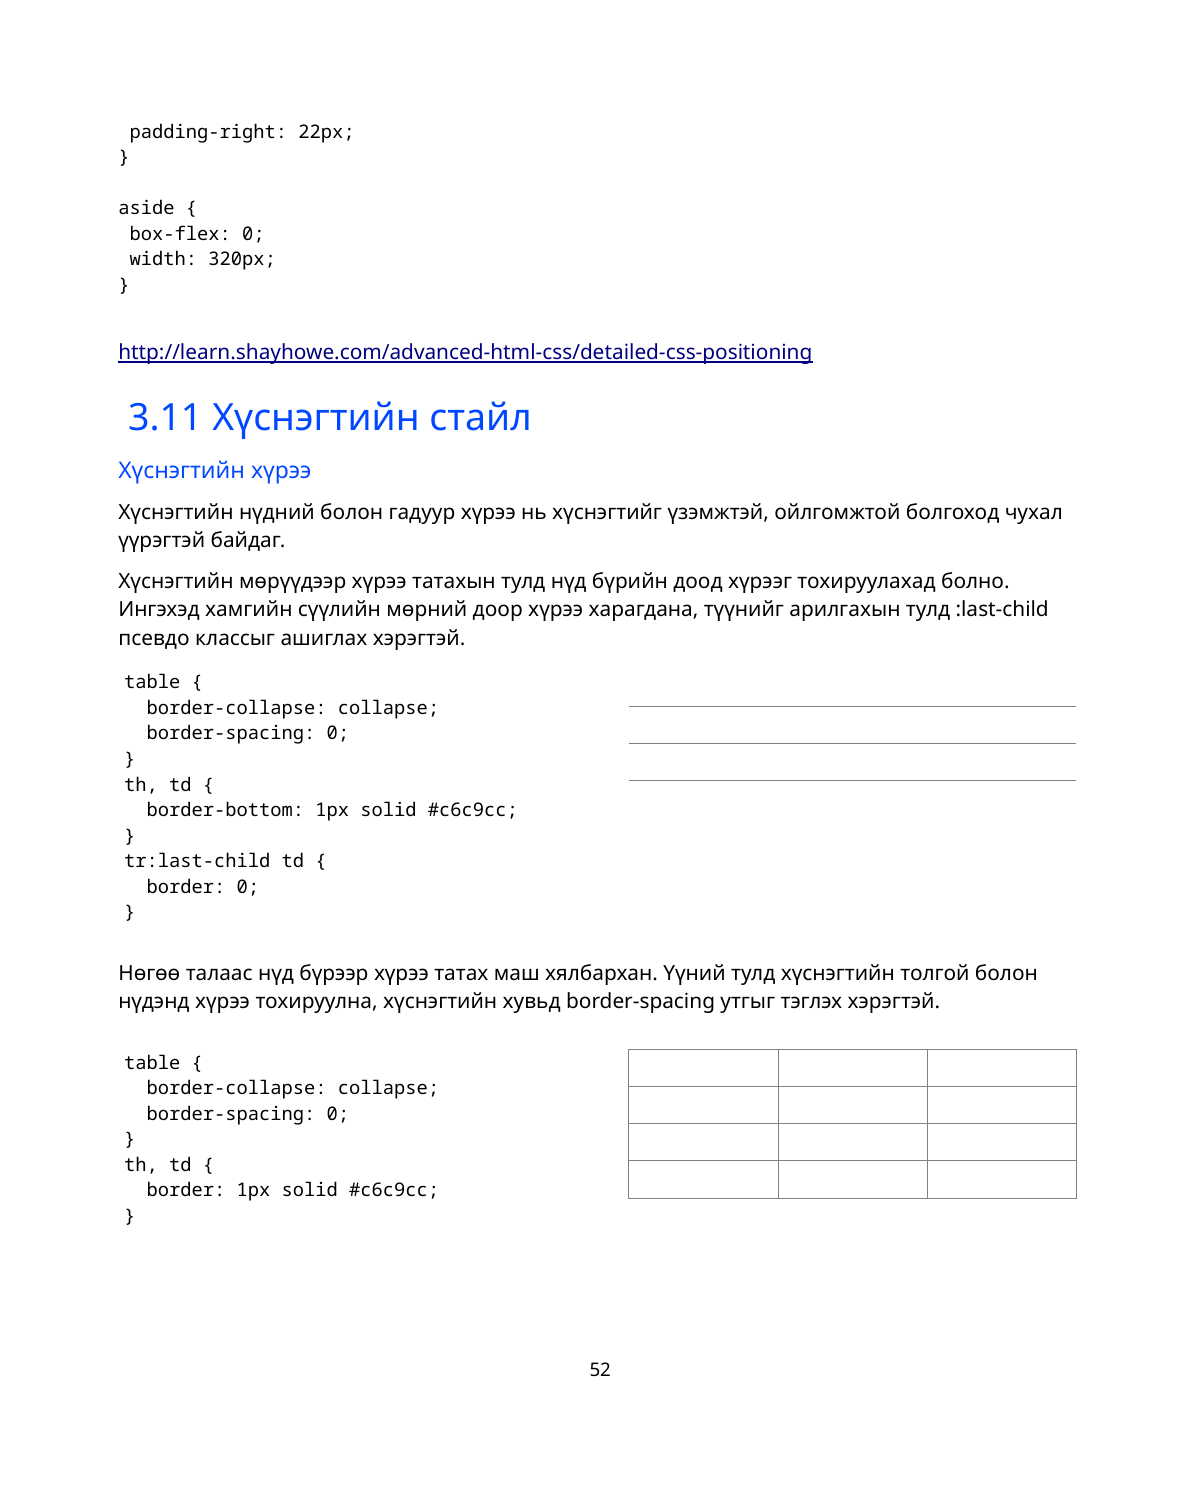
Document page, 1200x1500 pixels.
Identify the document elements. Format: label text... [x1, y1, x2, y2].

table_cell [629, 1161, 778, 1197]
table_cell [927, 744, 1076, 780]
table_header [927, 669, 1076, 706]
text Хүснэгтийн мөрүүдээр хүрээ татахын тулд нүд бүрийн доод хүрээг тохируулахад болно. Ингэхэд хамгийн сүүлийн мөрний доор хүрээ харагдана, түүнийг арилгахын тулд :last-child псевдо классыг ашиглах хэрэгтэй. [118, 566, 1082, 651]
subtitle Хүснэгтийн хүрээ [118, 454, 1082, 485]
table_cell [779, 1087, 927, 1123]
table_cell [928, 1124, 1076, 1160]
table_cell [778, 707, 927, 743]
text http://learn.shayhowe.com/advanced-html-css/detailed-css-positioning [118, 337, 1082, 366]
table_cell [778, 744, 927, 780]
text width: 320px; [118, 246, 1082, 271]
table_cell [778, 781, 927, 817]
table_header [629, 1050, 778, 1086]
text aside { [118, 195, 1082, 220]
table_cell [779, 1124, 927, 1160]
table_header [629, 669, 778, 706]
table_cell [927, 781, 1076, 817]
text Хүснэгтийн нүдний болон гадуур хүрээ нь хүснэгтийг үзэмжтэй, ойлгомжтой болгоход чухал үүрэгтэй байдаг. [118, 497, 1082, 554]
table_cell [629, 744, 778, 780]
text box-flex: 0; [118, 220, 1082, 246]
table_header [623, 1044, 1082, 1233]
table_header table { border-collapse: collapse; border-spacing: 0; } th, td { border-bottom: 1px solid #c6c9cc; } tr:last-child td { border: 0; } [118, 663, 623, 930]
table_header [778, 669, 927, 706]
table_cell [629, 781, 778, 817]
table_cell [928, 1087, 1076, 1123]
text } [118, 271, 1082, 297]
subtitle Хүснэгтийн стайл [118, 390, 1082, 441]
table_cell [629, 1087, 778, 1123]
text padding-right: 22px; [118, 118, 1082, 144]
table_cell [928, 1161, 1076, 1197]
text } [118, 144, 1082, 169]
table_cell [779, 1161, 927, 1197]
table_header [623, 663, 1082, 930]
table_cell [629, 707, 778, 743]
text Нөгөө талаас нүд бүрээр хүрээ татах маш хялбархан. Үүний тулд хүснэгтийн толгой болон нүдэнд хүрээ тохируулна, хүснэгтийн хувьд border-spacing утгыг тэглэх хэрэгтэй. [118, 958, 1082, 1015]
table_cell [927, 707, 1076, 743]
table_header [928, 1050, 1076, 1086]
table_cell [629, 1124, 778, 1160]
table_header [779, 1050, 927, 1086]
table_header table { border-collapse: collapse; border-spacing: 0; } th, td { border: 1px solid #c6c9cc; } [118, 1044, 623, 1233]
